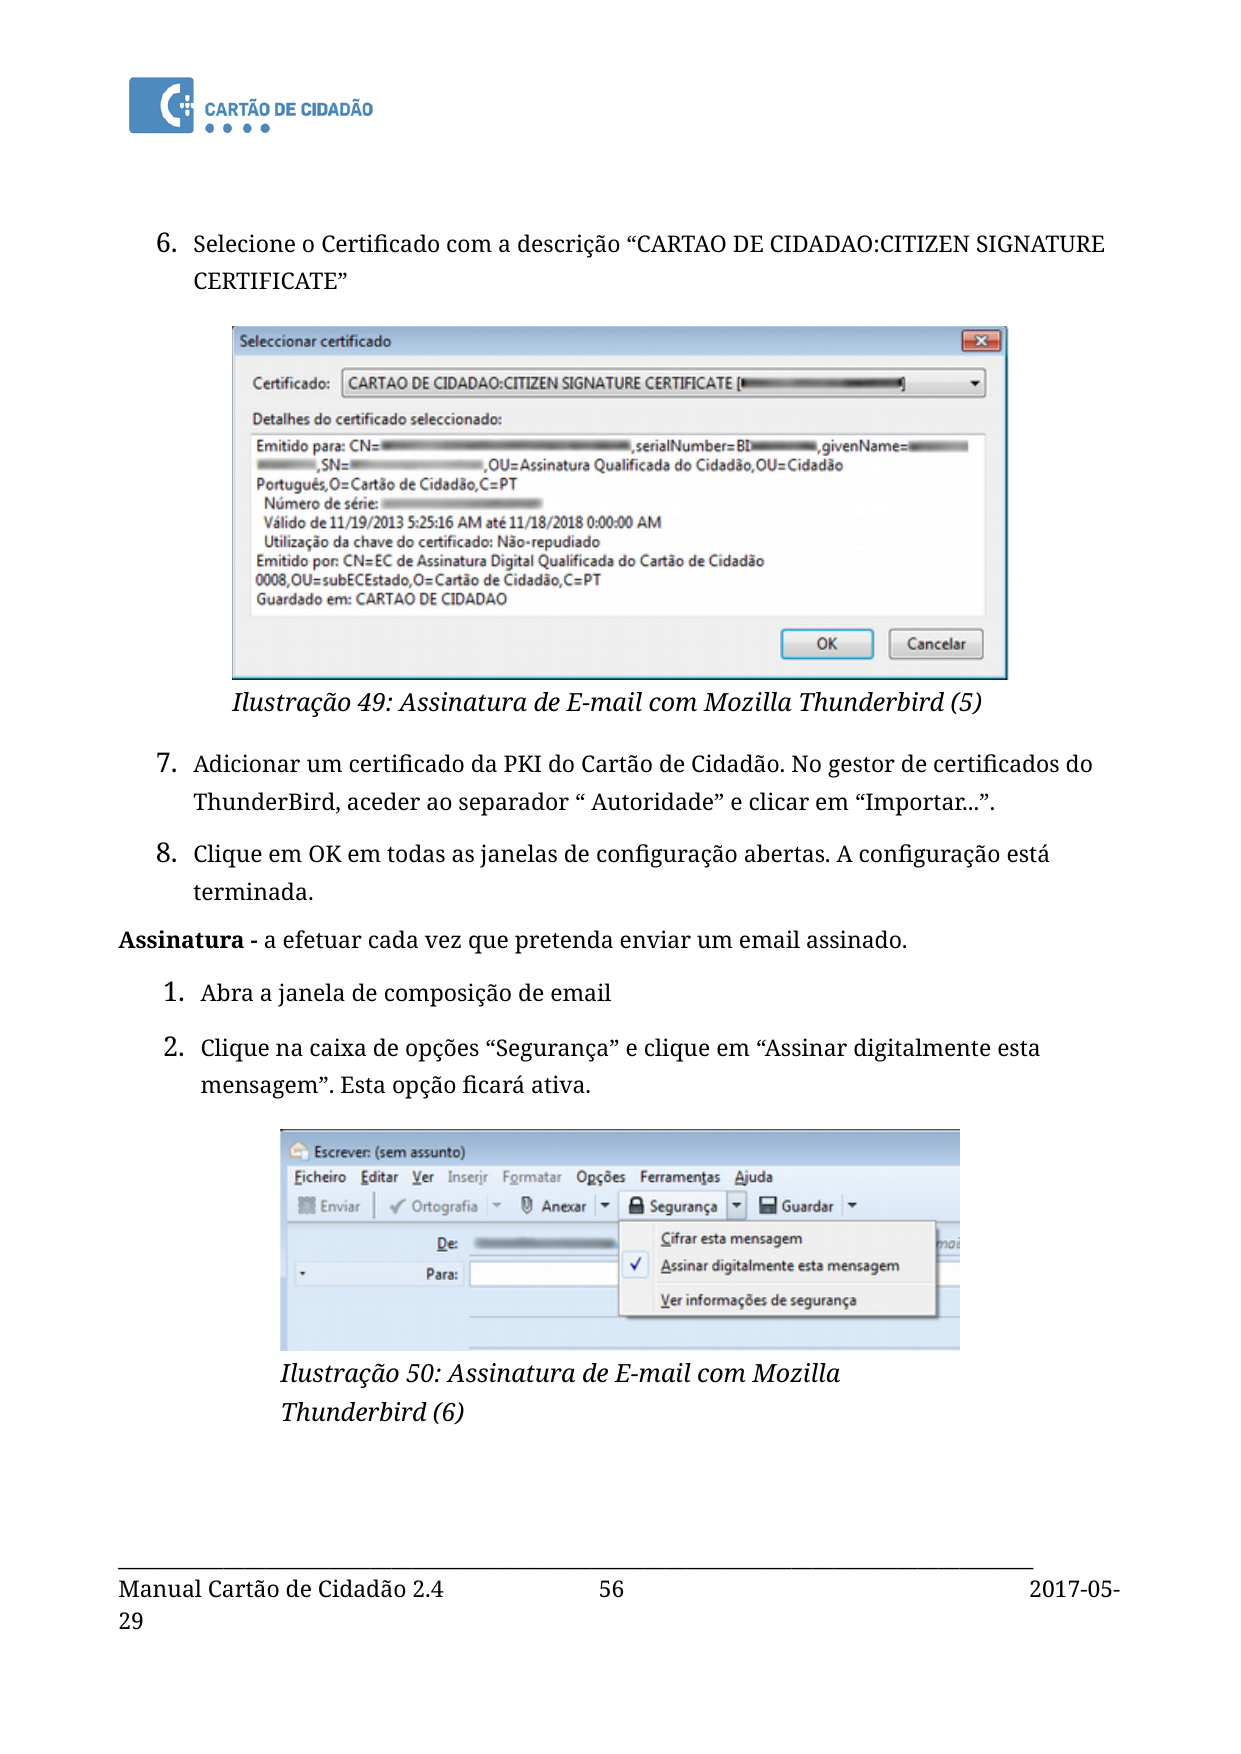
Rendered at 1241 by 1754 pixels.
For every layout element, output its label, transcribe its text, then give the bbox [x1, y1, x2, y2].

list Ilustração 50: Assinatura de E-mail com Mozilla Thunderbird (6) [280, 1351, 960, 1429]
picture [126, 71, 419, 141]
list Adicionar um certificado da PKI do Cartão de Cidadão. No gestor de certificados do ThunderBird, aceder ao separador “ Autoridade” e clicar em “Importar...”. [156, 313, 1122, 817]
list Ilustração 49: Assinatura de E-mail com Mozilla Thunderbird (5) [232, 680, 1008, 718]
list Clique na caixa de opções “Segurança” e clique em “Assinar digitalmente esta mensagem”. Esta opção ficará ativa. [163, 1027, 1122, 1100]
list Selecione o Certificado com a descrição “CARTAO DE CIDADAO:CITIZEN SIGNATURE CERTIFICATE” [156, 223, 1122, 296]
picture [232, 326, 1009, 680]
list Abra a janela de composição de email [163, 972, 1122, 1009]
list Clique em OK em todas as janelas de configuração abertas. A configuração está terminada. [156, 834, 1122, 907]
text Assinatura - a efetuar cada vez que pretenda enviar um email assinado. [118, 924, 1122, 955]
picture [280, 1129, 960, 1351]
